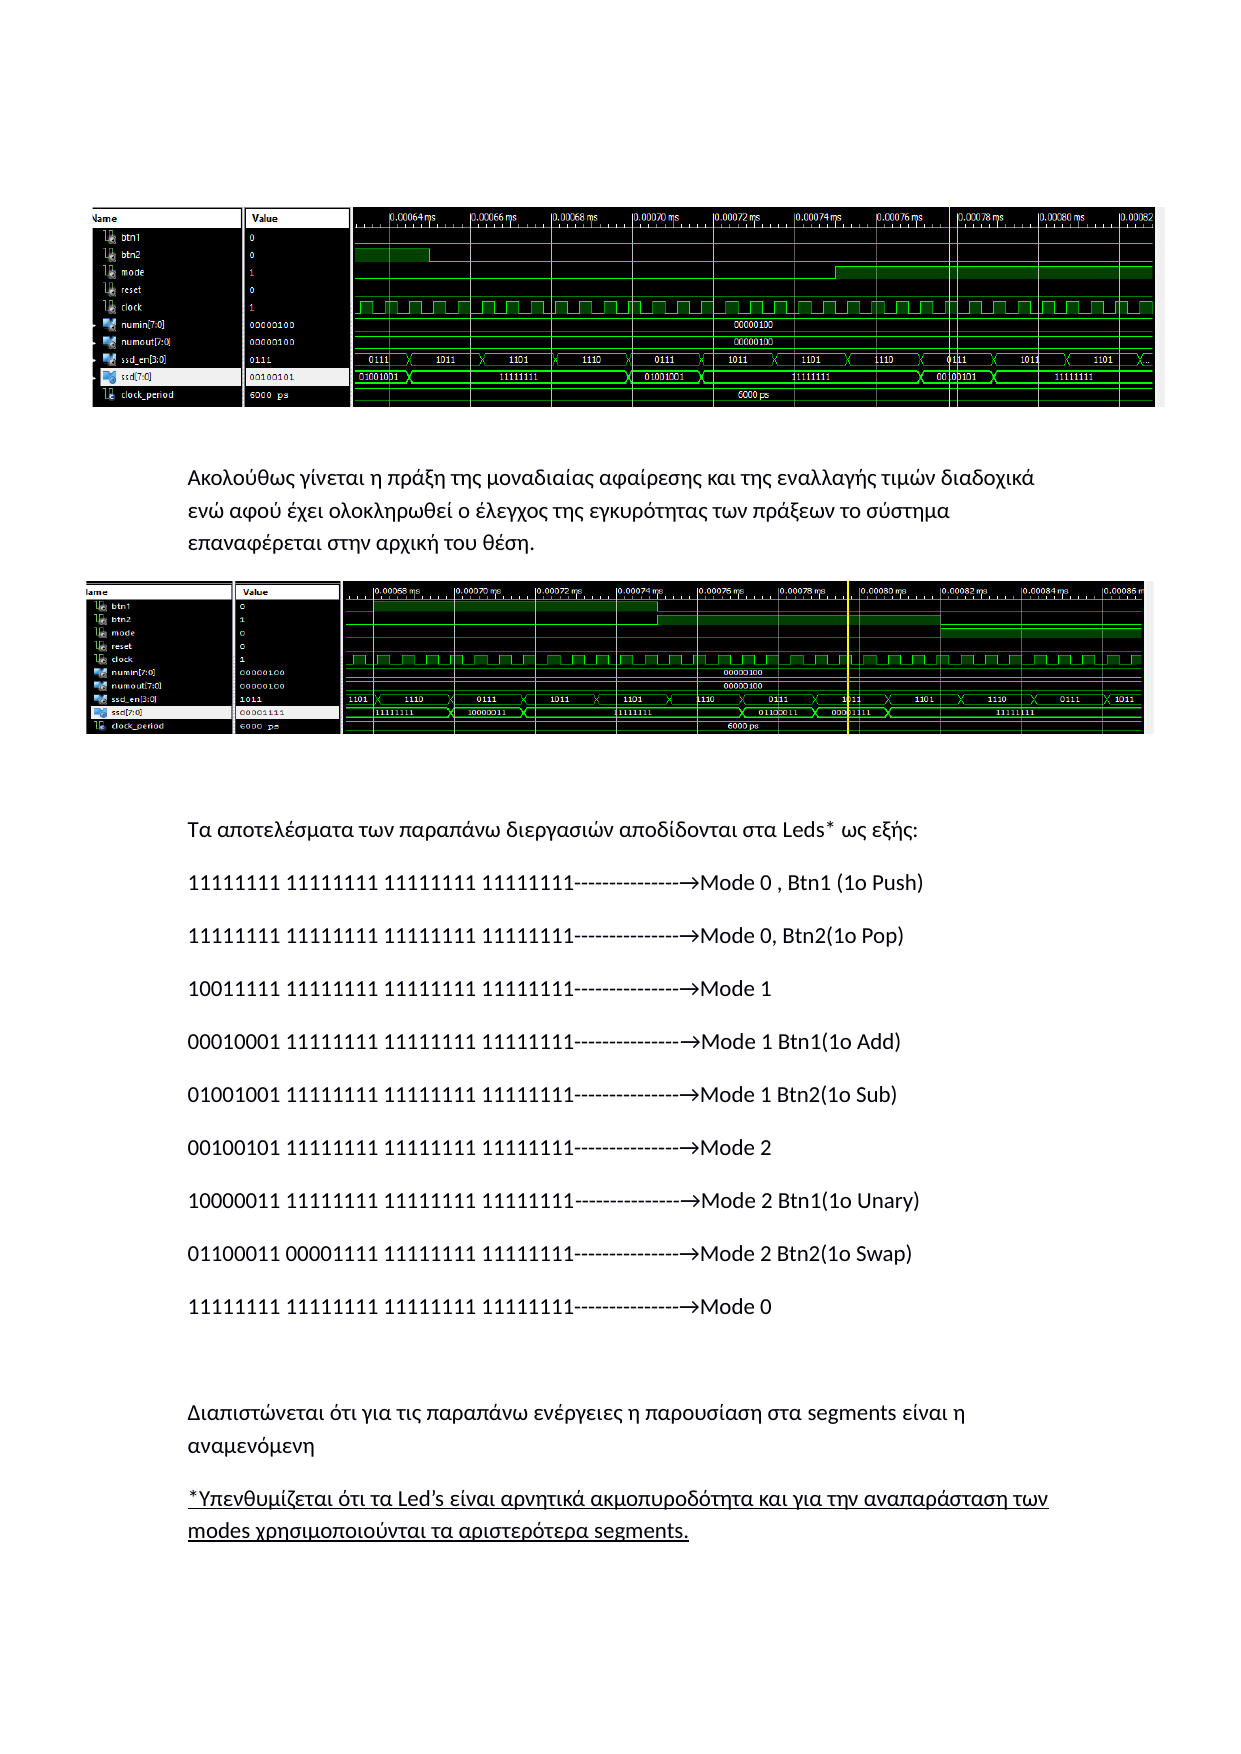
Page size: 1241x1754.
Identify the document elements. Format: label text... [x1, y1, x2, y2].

text 00100101 11111111 11111111 11111111---------------→Mode 2 [187, 1133, 1053, 1161]
text 11111111 11111111 11111111 11111111---------------→Mode 0, Btn2(1o Pop) [187, 921, 1053, 949]
text Τα αποτελέσματα των παραπάνω διεργασιών αποδίδονται στα Leds* ως εξής: [187, 815, 1053, 843]
text *Υπενθυμίζεται ότι τα Led’s είναι αρνητικά ακμοπυροδότητα και για την αναπαράσταση των modes χρησιμοποιούνται τα αριστερότερα segments. [187, 1484, 1053, 1544]
text 10011111 11111111 11111111 11111111---------------→Mode 1 [187, 974, 1053, 1002]
text 01001001 11111111 11111111 11111111---------------→Mode 1 Btn2(1o Sub) [187, 1080, 1053, 1108]
text 11111111 11111111 11111111 11111111---------------→Mode 0 [187, 1292, 1053, 1321]
text Ακολούθως γίνεται η πράξη της μοναδιαίας αφαίρεσης και της εναλλαγής τιμών διαδοχικά ενώ αφού έχει ολοκληρωθεί ο έλεγχος της εγκυρότητας των πράξεων το σύστημα επαναφέρεται στην αρχική του θέση. [187, 463, 1053, 556]
picture [92, 207, 1165, 407]
picture [86, 581, 1154, 734]
text 00010001 11111111 11111111 11111111---------------→Mode 1 Btn1(1o Add) [187, 1027, 1053, 1055]
text 11111111 11111111 11111111 11111111---------------→Mode 0 , Btn1 (1o Push) [187, 868, 1053, 896]
text 10000011 11111111 11111111 11111111---------------→Mode 2 Btn1(1o Unary) [187, 1186, 1053, 1214]
text 01100011 00001111 11111111 11111111---------------→Mode 2 Btn2(1o Swap) [187, 1239, 1053, 1267]
text Διαπιστώνεται ότι για τις παραπάνω ενέργειες η παρουσίαση στα segments είναι η αναμενόμενη [187, 1398, 1053, 1459]
